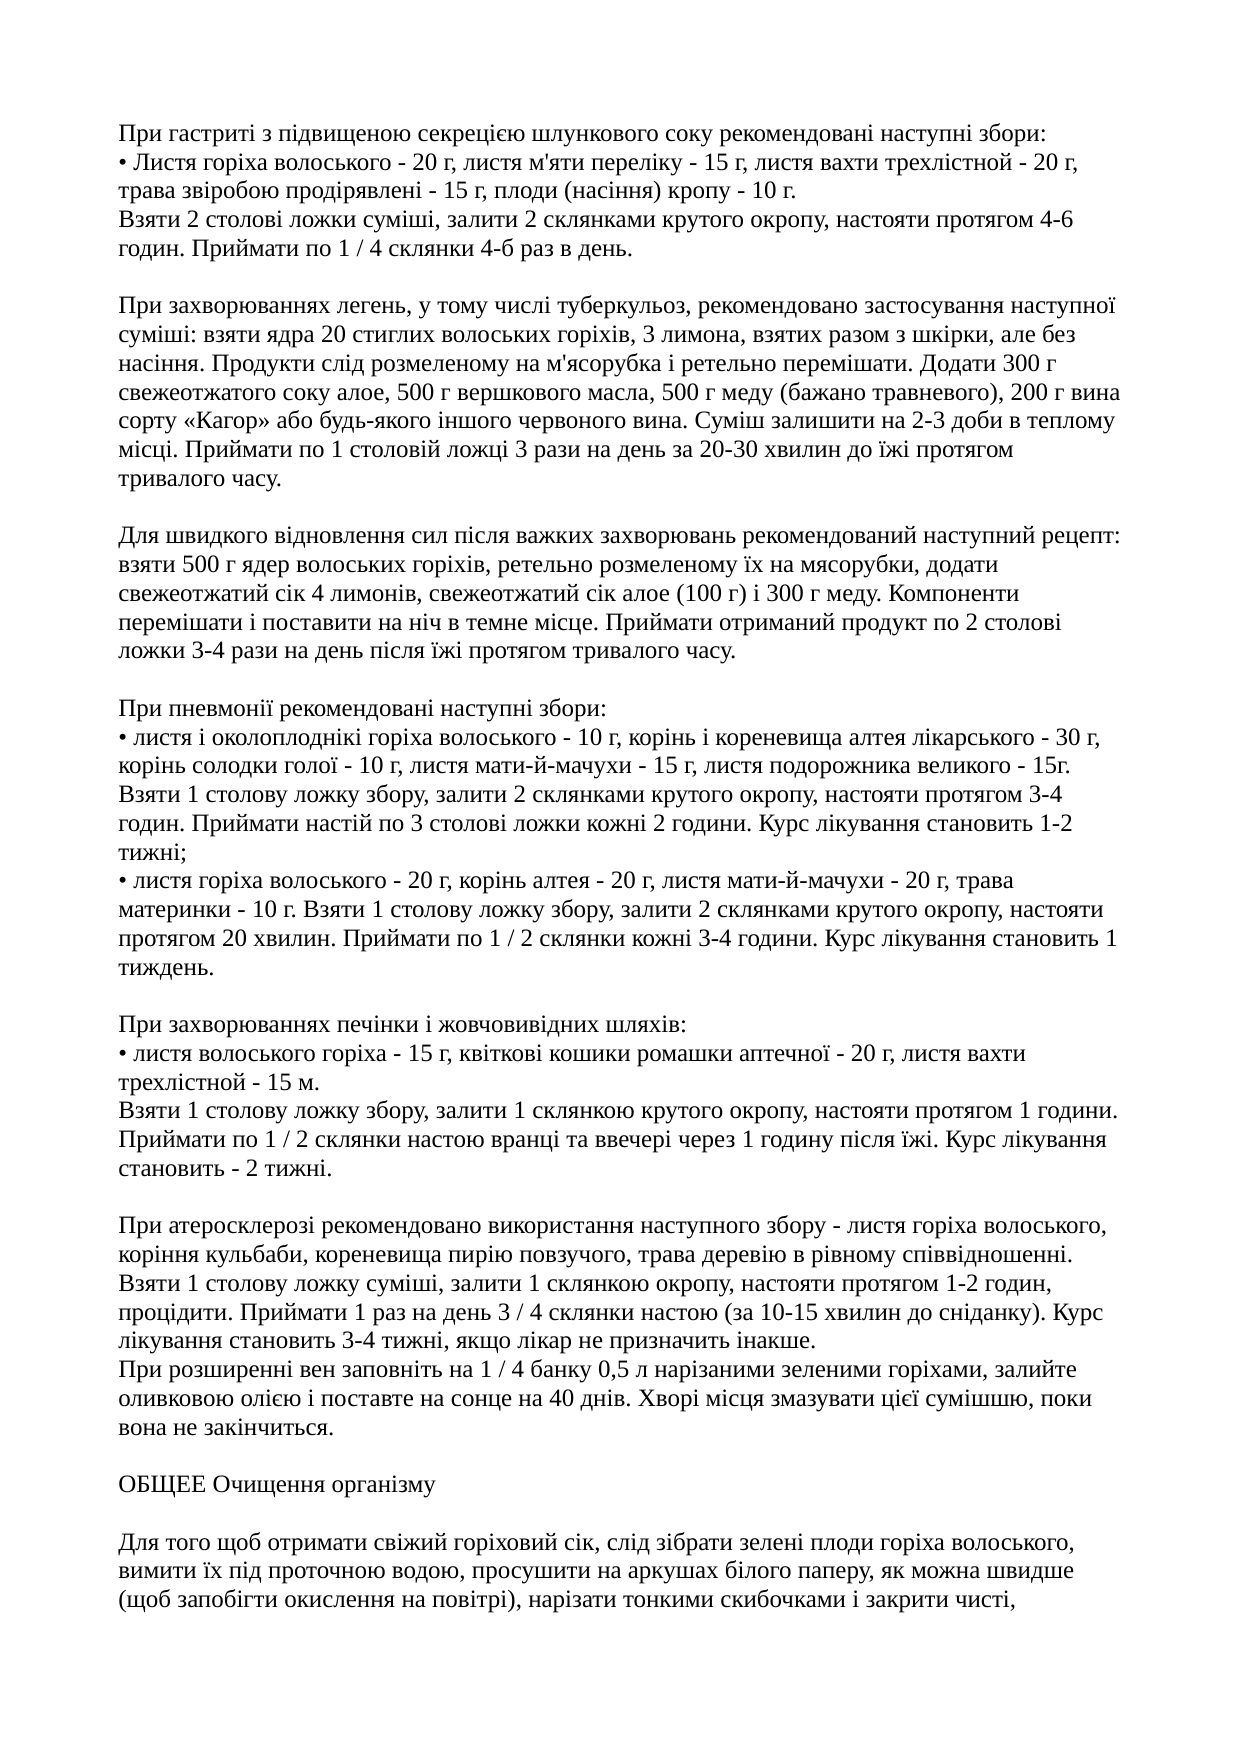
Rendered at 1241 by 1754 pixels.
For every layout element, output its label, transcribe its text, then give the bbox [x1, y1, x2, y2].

text Взяти 1 столову ложку збору, залити 2 склянками крутого окропу, настояти протягом 3-4 годин. Приймати настій по 3 столові ложки кожні 2 години. Курс лікування становить 1-2 тижні; [118, 779, 1122, 866]
text Взяти 1 столову ложку збору, залити 1 склянкою крутого окропу, настояти протягом 1 години. Приймати по 1 / 2 склянки настою вранці та ввечері через 1 годину після їжі. Курс лікування становить - 2 тижні. [118, 1096, 1122, 1182]
text При захворюваннях печінки і жовчовивідних шляхів: [118, 1009, 1122, 1038]
text • листя горіха волоського - 20 г, корінь алтея - 20 г, листя мати-й-мачухи - 20 г, трава материнки - 10 г. Взяти 1 столову ложку збору, залити 2 склянками крутого окропу, настояти протягом 20 хвилин. Приймати по 1 / 2 склянки кожні 3-4 години. Курс лікування становить 1 тиждень. [118, 866, 1122, 981]
text Для того щоб отримати свіжий горіховий сік, слід зібрати зелені плоди горіха волоського, вимити їх під проточною водою, просушити на аркушах білого паперу, як можна швидше (щоб запобігти окислення на повітрі), нарізати тонкими скибочками і закрити чисті, [118, 1527, 1122, 1613]
text ОБЩЕЕ Очищення організму [118, 1469, 1122, 1498]
text Для швидкого відновлення сил після важких захворювань рекомендований наступний рецепт: взяти 500 г ядер волоських горіхів, ретельно розмеленому їх на мясорубки, додати свежеотжатий сік 4 лимонів, свежеотжатий сік алое (100 г) і 300 г меду. Компоненти перемішати і поставити на ніч в темне місце. Приймати отриманий продукт по 2 столові ложки 3-4 рази на день після їжі протягом тривалого часу. [118, 521, 1122, 664]
text • листя волоського горіха - 15 г, квіткові кошики ромашки аптечної - 20 г, листя вахти трехлістной - 15 м. [118, 1038, 1122, 1096]
text При гастриті з підвищеною секрецією шлункового соку рекомендовані наступні збори: [118, 118, 1122, 147]
text При пневмонії рекомендовані наступні збори: [118, 693, 1122, 722]
text Взяти 2 столові ложки суміші, залити 2 склянками крутого окропу, настояти протягом 4-6 годин. Приймати по 1 / 4 склянки 4-б раз в день. [118, 204, 1122, 262]
text • листя і околоплоднікі горіха волоського - 10 г, корінь і кореневища алтея лікарського - 30 г, корінь солодки голої - 10 г, листя мати-й-мачухи - 15 г, листя подорожника великого - 15г. [118, 722, 1122, 779]
text При захворюваннях легень, у тому числі туберкульоз, рекомендовано застосування наступної суміші: взяти ядра 20 стиглих волоських горіхів, 3 лимона, взятих разом з шкірки, але без насіння. Продукти слід розмеленому на м'ясорубка і ретельно перемішати. Додати 300 г свежеотжатого соку алое, 500 г вершкового масла, 500 г меду (бажано травневого), 200 г вина сорту «Кагор» або будь-якого іншого червоного вина. Суміш залишити на 2-3 доби в теплому місці. Приймати по 1 столовій ложці 3 рази на день за 20-30 хвилин до їжі протягом тривалого часу. [118, 291, 1122, 492]
text • Листя горіха волоського - 20 г, листя м'яти переліку - 15 г, листя вахти трехлістной - 20 г, трава звіробою продірявлені - 15 г, плоди (насіння) кропу - 10 г. [118, 147, 1122, 204]
text При атеросклерозі рекомендовано використання наступного збору - листя горіха волоського, коріння кульбаби, кореневища пирію повзучого, трава деревію в рівному співвідношенні. Взяти 1 столову ложку суміші, залити 1 склянкою окропу, настояти протягом 1-2 годин, процідити. Приймати 1 раз на день 3 / 4 склянки настою (за 10-15 хвилин до сніданку). Курс лікування становить 3-4 тижні, якщо лікар не призначить інакше. [118, 1211, 1122, 1354]
text При розширенні вен заповніть на 1 / 4 банку 0,5 л нарізаними зеленими горіхами, залийте оливковою олією і поставте на сонце на 40 днів. Хворі місця змазувати цієї сумішшю, поки вона не закінчиться. [118, 1354, 1122, 1441]
